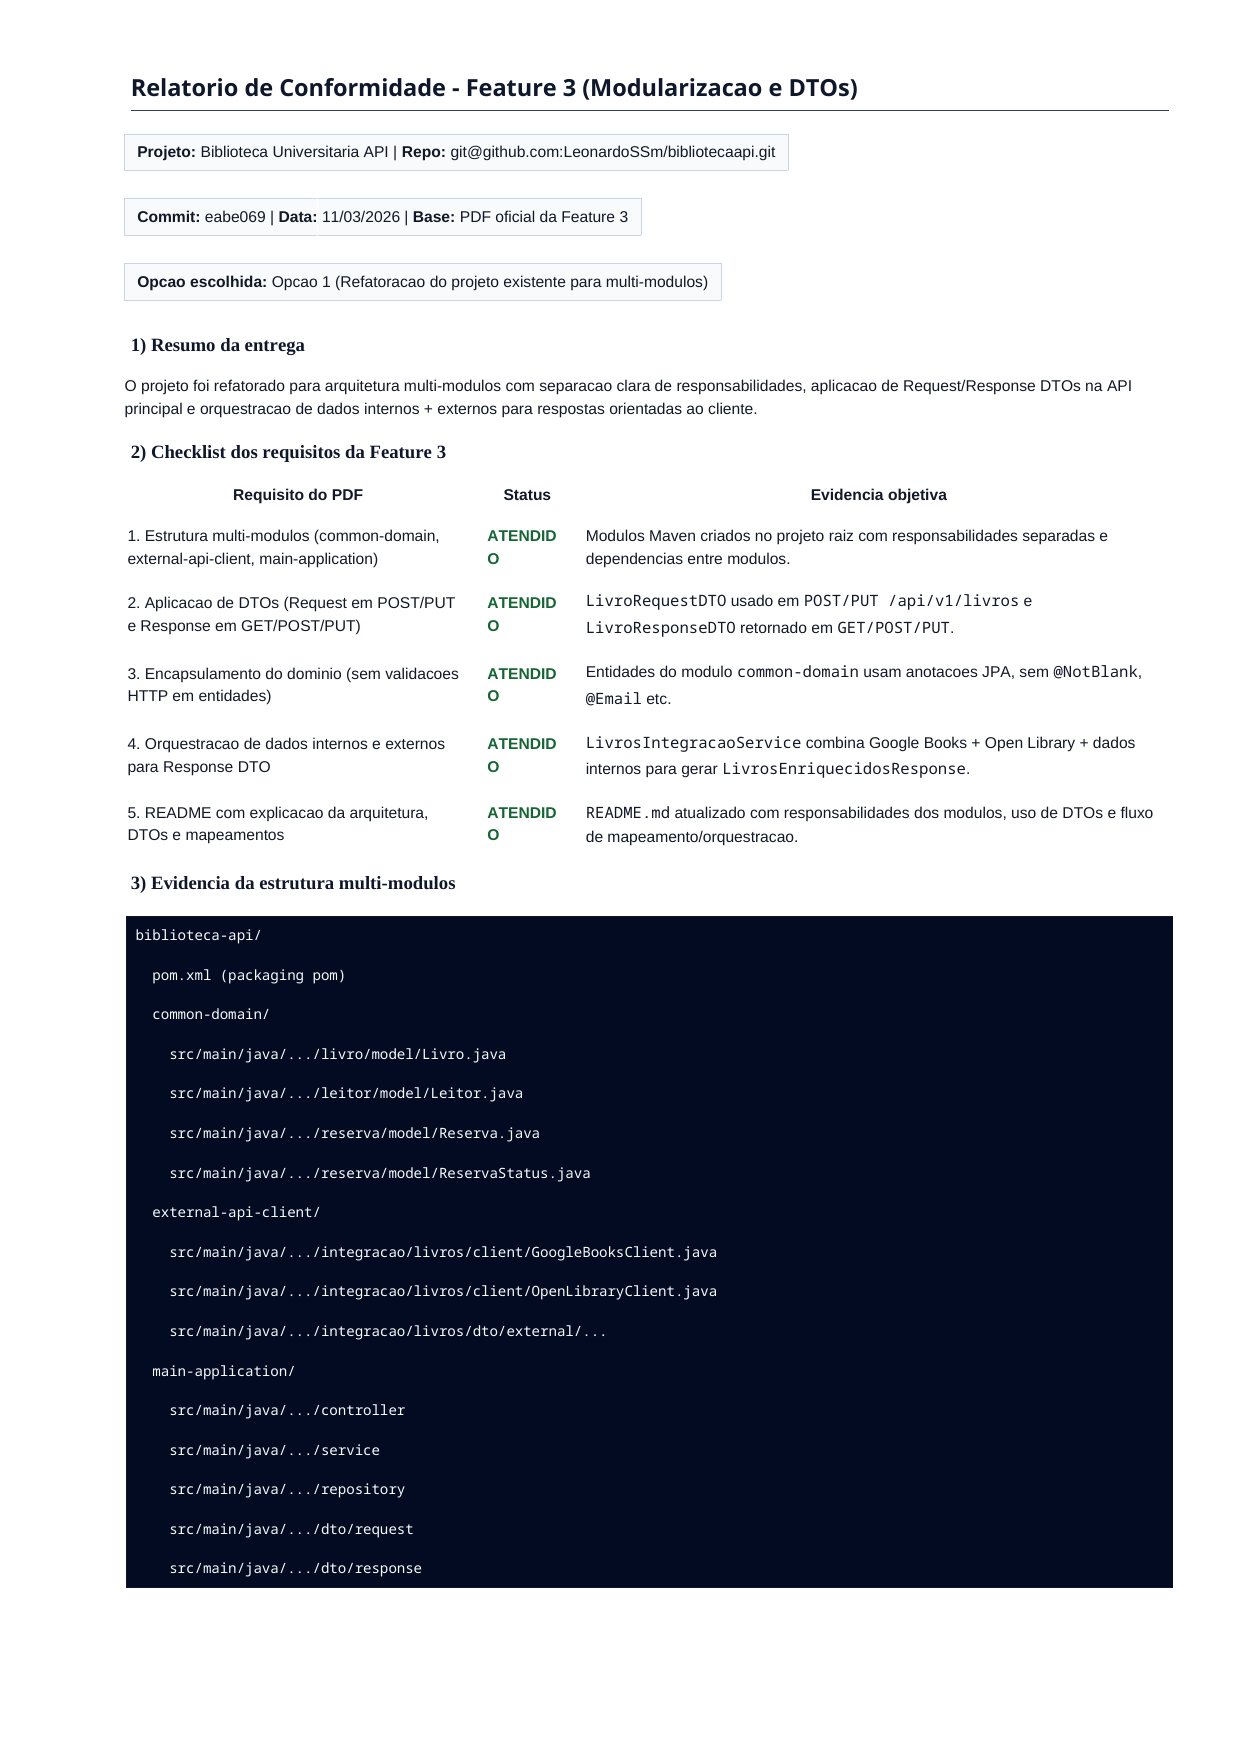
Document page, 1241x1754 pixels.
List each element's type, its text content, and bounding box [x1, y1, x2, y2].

table_cell ATENDIDO [478, 652, 576, 722]
text external-api-client/ [127, 1193, 1173, 1222]
text src/main/java/.../reserva/model/Reserva.java [127, 1114, 1173, 1143]
table_cell 1. Estrutura multi-modulos (common-domain, external-api-client, main-application) [118, 518, 478, 581]
text src/main/java/.../dto/request [127, 1510, 1173, 1538]
text src/main/java/.../reserva/model/ReservaStatus.java [127, 1153, 1173, 1182]
text [642, 198, 1175, 235]
table_cell LivroRequestDTO usado em POST/PUT /api/v1/livros e LivroResponseDTO retornado em GET/POST/PUT. [576, 581, 1181, 652]
text src/main/java/.../service [127, 1431, 1173, 1459]
text src/main/java/.../integracao/livros/client/GoogleBooksClient.java [127, 1233, 1173, 1261]
table_cell ATENDIDO [478, 793, 576, 859]
table_header Requisito do PDF [118, 477, 478, 518]
text src/main/java/.../controller [127, 1391, 1173, 1420]
subtitle 2) Checklist dos requisitos da Feature 3 [131, 441, 1169, 462]
text common-domain/ [127, 995, 1173, 1024]
subtitle 1) Resumo da entrega [131, 334, 1169, 356]
text Commit: eabe069 | Data: 11/03/2026 | Base: PDF oficial da Feature 3 [125, 199, 641, 235]
table_cell Modulos Maven criados no projeto raiz com responsabilidades separadas e dependencias entre modulos. [576, 518, 1181, 581]
table_header Status [478, 477, 576, 518]
table_cell ATENDIDO [478, 581, 576, 652]
table_cell LivrosIntegracaoService combina Google Books + Open Library + dados internos para gerar LivrosEnriquecidosResponse. [576, 722, 1181, 793]
table_cell README.md atualizado com responsabilidades dos modulos, uso de DTOs e fluxo de mapeamento/orquestracao. [576, 793, 1181, 859]
table_cell ATENDIDO [478, 518, 576, 581]
table_cell 3. Encapsulamento do dominio (sem validacoes HTTP em entidades) [118, 652, 478, 722]
text src/main/java/.../repository [127, 1470, 1173, 1499]
table_header Evidencia objetiva [576, 477, 1181, 518]
text [722, 263, 1175, 300]
table_cell Entidades do modulo common-domain usam anotacoes JPA, sem @NotBlank, @Email etc. [576, 652, 1181, 722]
text src/main/java/.../integracao/livros/client/OpenLibraryClient.java [127, 1272, 1173, 1301]
text biblioteca-api/ [127, 917, 1173, 945]
table_cell ATENDIDO [478, 722, 576, 793]
subtitle Relatorio de Conformidade - Feature 3 (Modularizacao e DTOs) [131, 72, 1169, 110]
text Opcao escolhida: Opcao 1 (Refatoracao do projeto existente para multi-modulos) [125, 264, 721, 300]
table_cell 5. README com explicacao da arquitetura, DTOs e mapeamentos [118, 793, 478, 859]
text Projeto: Biblioteca Universitaria API | Repo: git@github.com:LeonardoSSm/bibliotecaapi.git [125, 135, 788, 170]
text pom.xml (packaging pom) [127, 956, 1173, 984]
text src/main/java/.../integracao/livros/dto/external/... [127, 1312, 1173, 1341]
text src/main/java/.../livro/model/Livro.java [127, 1035, 1173, 1063]
table_cell 2. Aplicacao de DTOs (Request em POST/PUT e Response em GET/POST/PUT) [118, 581, 478, 652]
subtitle 3) Evidencia da estrutura multi-modulos [131, 872, 1169, 893]
text src/main/java/.../leitor/model/Leitor.java [127, 1074, 1173, 1103]
text main-application/ [127, 1351, 1173, 1380]
table_cell 4. Orquestracao de dados internos e externos para Response DTO [118, 722, 478, 793]
text [789, 133, 1175, 170]
text src/main/java/.../dto/response [127, 1549, 1173, 1587]
text O projeto foi refatorado para arquitetura multi-modulos com separacao clara de responsabilidades, aplicacao de Request/Response DTOs na API principal e orquestracao de dados internos + externos para respostas orientadas ao cliente. [124, 377, 1175, 417]
